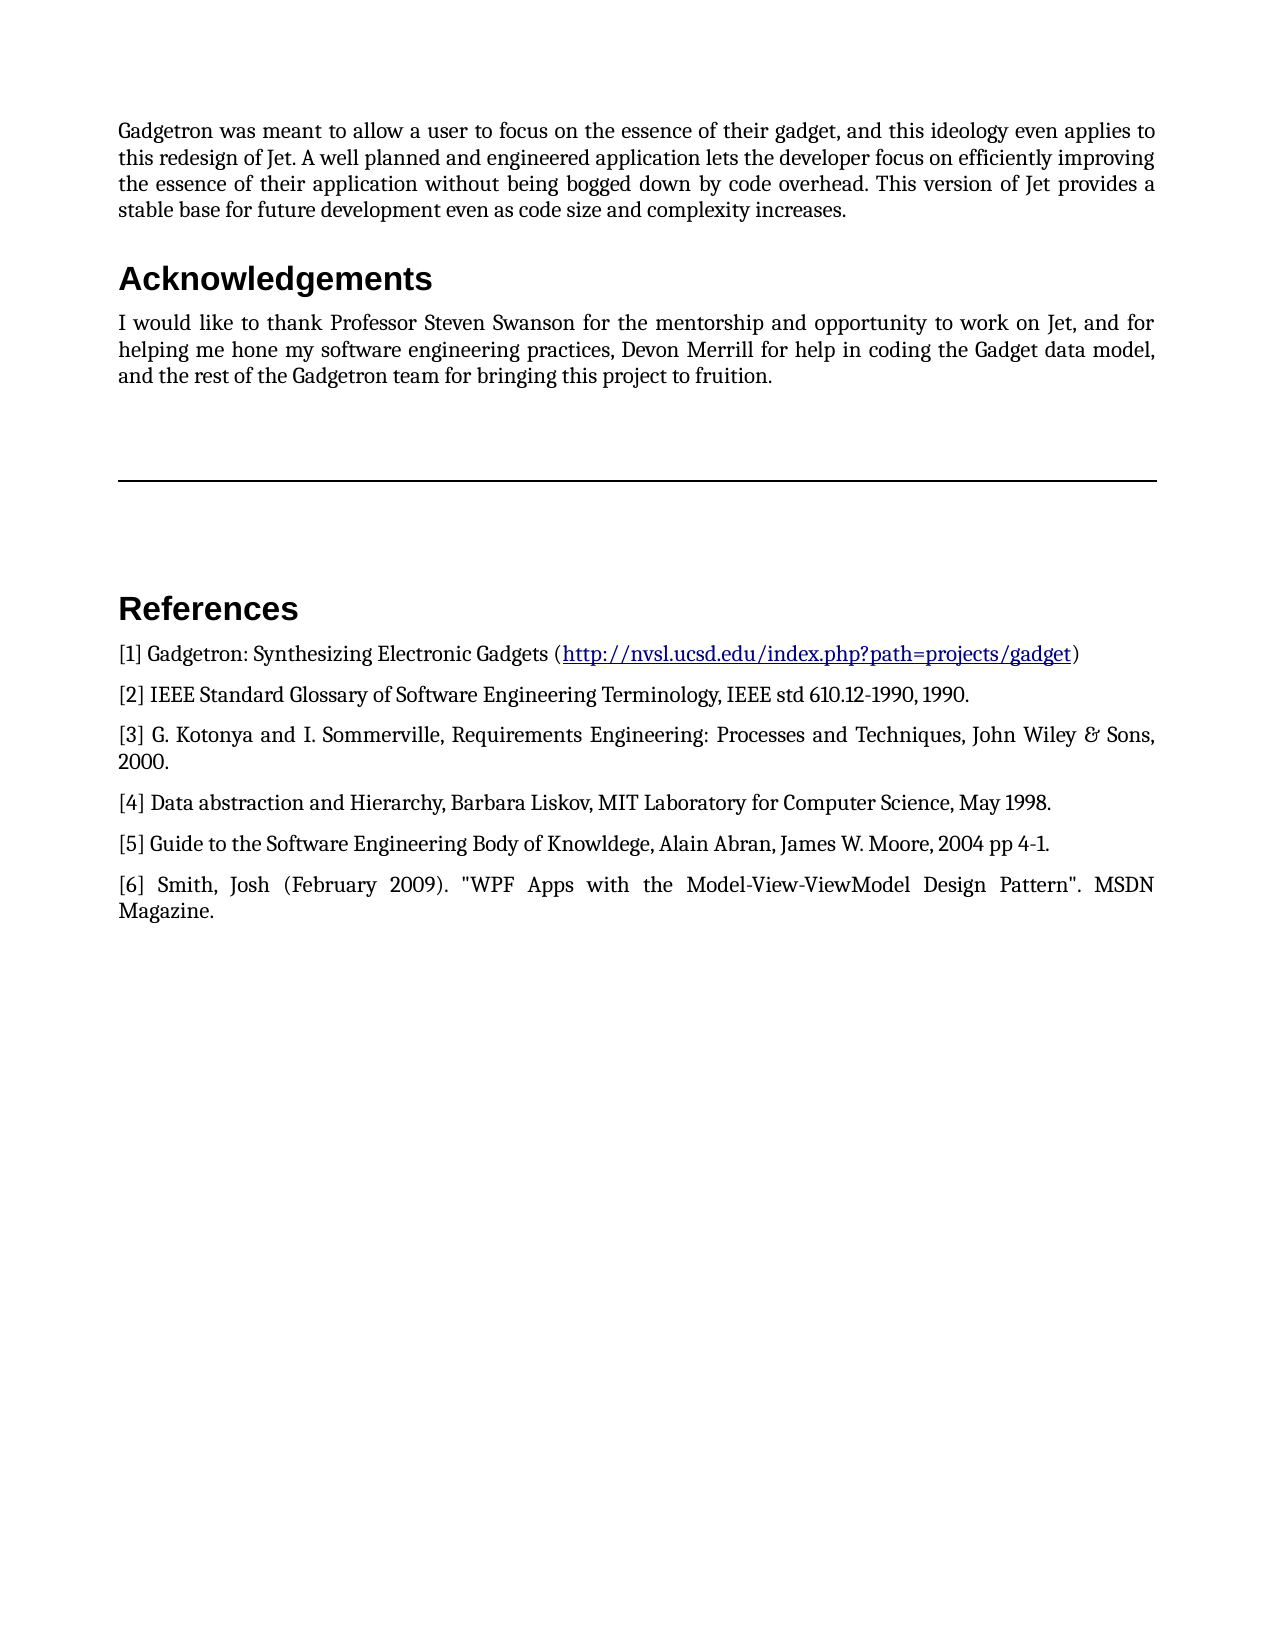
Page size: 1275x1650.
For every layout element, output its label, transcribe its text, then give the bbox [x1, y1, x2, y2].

text [3] G. Kotonya and I. Sommerville, Requirements Engineering: Processes and Techniques, John Wiley & Sons, 2000. [118, 722, 1157, 775]
subtitle Acknowledgements [118, 259, 1157, 298]
subtitle References [118, 589, 1157, 628]
text [2] IEEE Standard Glossary of Software Engineering Terminology, IEEE std 610.12-1990, 1990. [118, 681, 1157, 708]
text [5] Guide to the Software Engineering Body of Knowldege, Alain Abran, James W. Moore, 2004 pp 4-1. [118, 831, 1157, 857]
text [6] Smith, Josh (February 2009). "WPF Apps with the Model-View-ViewModel Design Pattern". MSDN Magazine. [118, 871, 1157, 924]
text [4] Data abstraction and Hierarchy, Barbara Liskov, MIT Laboratory for Computer Science, May 1998. [118, 789, 1157, 816]
text Gadgetron was meant to allow a user to focus on the essence of their gadget, and this ideology even applies to this redesign of Jet. A well planned and engineered application lets the developer focus on efficiently improving the essence of their application without being bogged down by code overhead. This version of Jet provides a stable base for future development even as code size and complexity increases. [118, 118, 1157, 223]
text [1] Gadgetron: Synthesizing Electronic Gadgets (http://nvsl.ucsd.edu/index.php?path=projects/gadget) [118, 640, 1157, 667]
text I would like to thank Professor Steven Swanson for the mentorship and opportunity to work on Jet, and for helping me hone my software engineering practices, Devon Merrill for help in coding the Gadget data model, and the rest of the Gadgetron team for bringing this project to fruition. [118, 310, 1157, 389]
